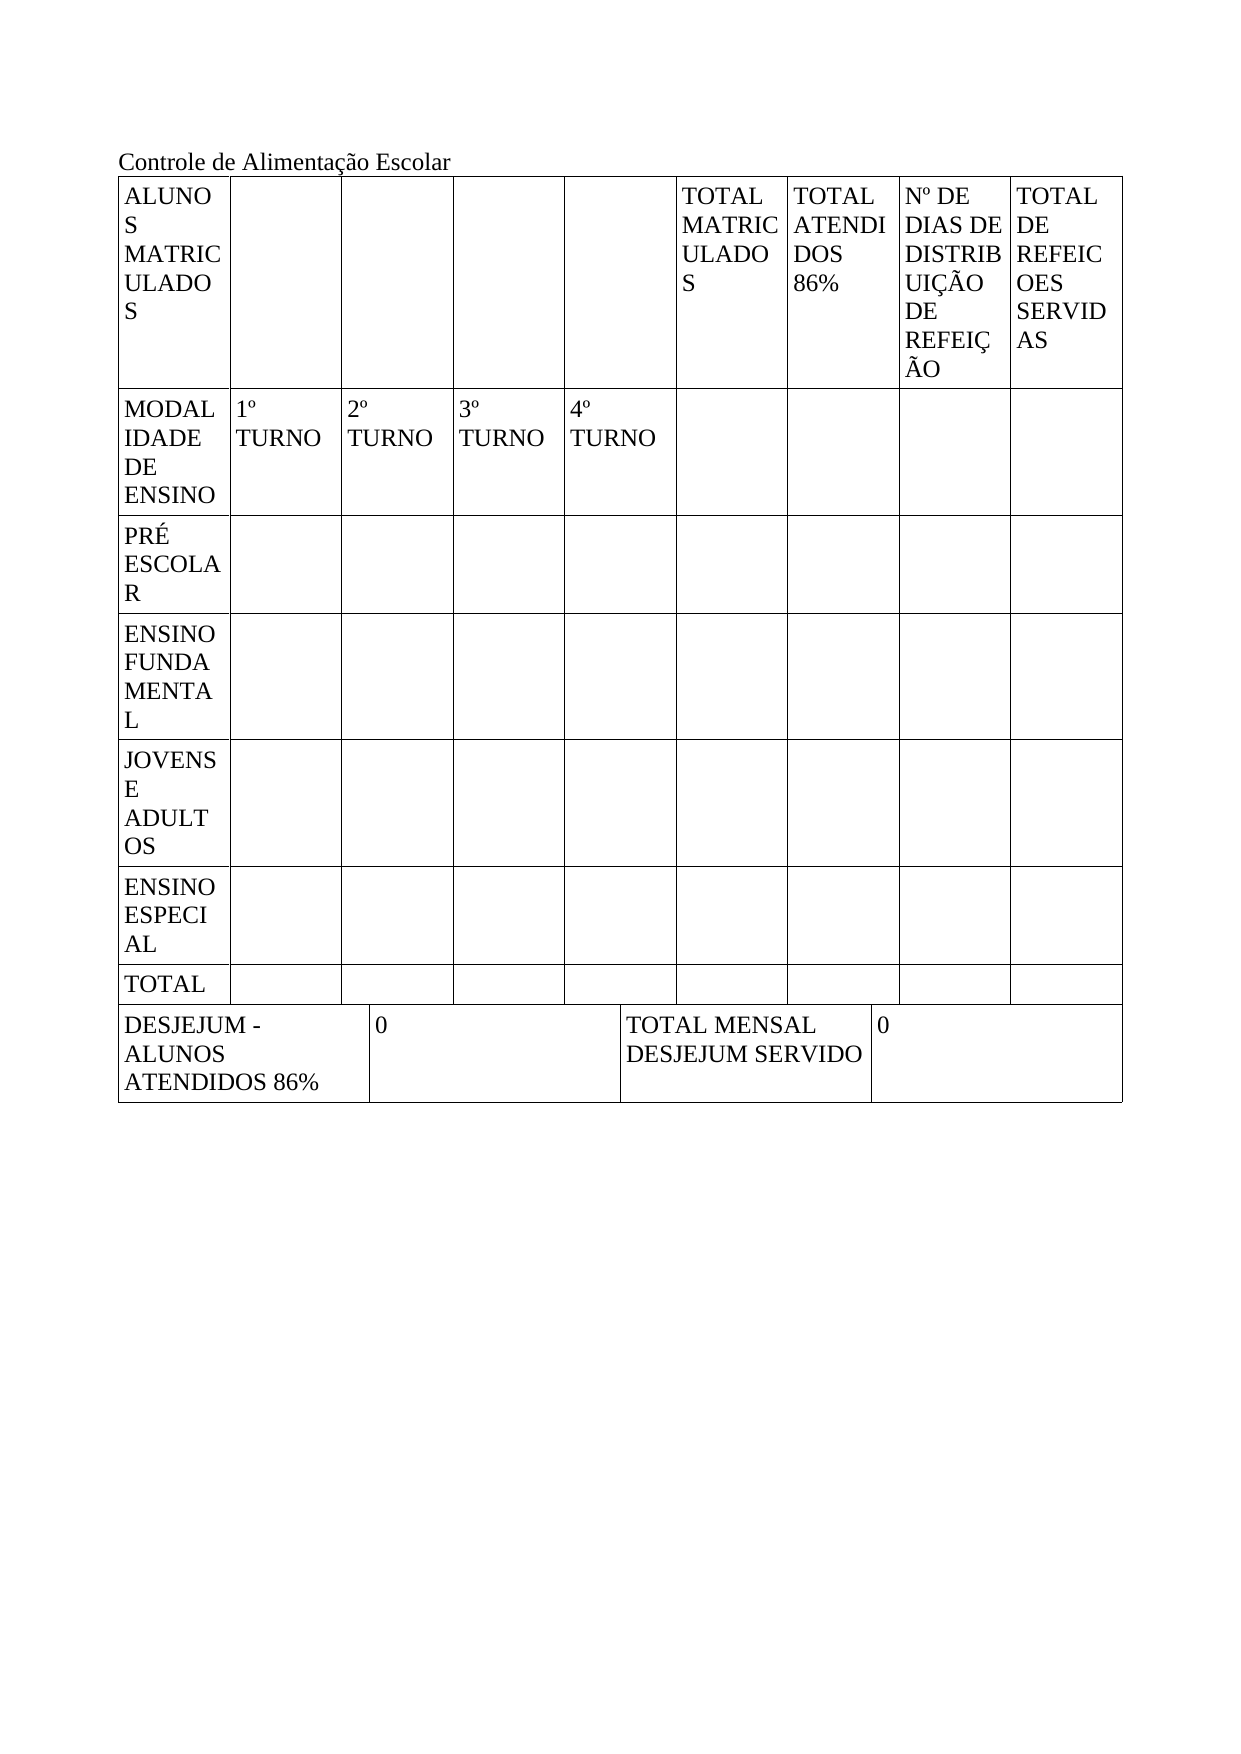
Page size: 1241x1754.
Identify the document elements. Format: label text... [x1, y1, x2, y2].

table_header ALUNOS MATRICULADOS [119, 177, 229, 388]
table_cell JOVENS E ADULTOS [119, 740, 229, 866]
table_cell PRÉ ESCOLAR [119, 516, 229, 613]
table_cell [677, 867, 787, 964]
table_cell [1011, 965, 1122, 1004]
table_cell [788, 867, 899, 964]
table_cell [677, 516, 787, 613]
table_cell [677, 965, 787, 1004]
table_cell [788, 614, 899, 739]
table_cell [231, 740, 341, 866]
table_cell [342, 965, 453, 1004]
table_cell [565, 740, 676, 866]
table_cell [1011, 867, 1122, 964]
table_cell [565, 867, 676, 964]
text Controle de Alimentação Escolar [118, 147, 1122, 176]
table_cell [788, 965, 899, 1004]
table_cell [788, 389, 899, 515]
table_header 0 [872, 1005, 1122, 1102]
table_cell [565, 614, 676, 739]
table_cell MODALIDADE DE ENSINO [119, 389, 229, 515]
table_header [454, 177, 564, 388]
table_header Nº DE DIAS DE DISTRIBUIÇÃO DE REFEIÇÃO [900, 177, 1010, 388]
table_cell [454, 614, 564, 739]
table_header DESJEJUM - ALUNOS ATENDIDOS 86% [119, 1005, 369, 1102]
table_cell [565, 965, 676, 1004]
table_cell [565, 516, 676, 613]
table_header TOTAL DE REFEICOES SERVIDAS [1011, 177, 1122, 388]
table_header [231, 177, 341, 388]
table_cell [231, 965, 341, 1004]
table_cell [342, 740, 453, 866]
table_cell [454, 740, 564, 866]
table_cell [788, 740, 899, 866]
table_cell ENSINO ESPECIAL [119, 867, 229, 964]
table_cell [677, 740, 787, 866]
table_cell [454, 965, 564, 1004]
table_cell ENSINO FUNDAMENTAL [119, 614, 229, 739]
table_cell [342, 516, 453, 613]
table_header 0 [370, 1005, 620, 1102]
table_cell [342, 867, 453, 964]
table_header TOTAL MATRICULADOS [677, 177, 787, 388]
table_cell [454, 867, 564, 964]
table_cell [454, 516, 564, 613]
table_cell [900, 614, 1010, 739]
table_cell [677, 614, 787, 739]
table_header [342, 177, 453, 388]
table_cell [1011, 614, 1122, 739]
table_cell [900, 516, 1010, 613]
table_cell 2º TURNO [342, 389, 453, 515]
table_cell [231, 867, 341, 964]
table_cell [1011, 516, 1122, 613]
table_header TOTAL MENSAL DESJEJUM SERVIDO [621, 1005, 871, 1102]
table_cell 3º TURNO [454, 389, 564, 515]
table_cell 1º TURNO [231, 389, 341, 515]
table_cell [900, 740, 1010, 866]
table_cell [677, 389, 787, 515]
table_cell [231, 516, 341, 613]
table_cell [1011, 740, 1122, 866]
table_cell [900, 867, 1010, 964]
table_cell [788, 516, 899, 613]
table_header [565, 177, 676, 388]
table_cell [900, 965, 1010, 1004]
table_cell [342, 614, 453, 739]
table_cell [231, 614, 341, 739]
table_header TOTAL ATENDIDOS 86% [788, 177, 899, 388]
table_cell [1011, 389, 1122, 515]
table_cell [900, 389, 1010, 515]
table_cell 4º TURNO [565, 389, 676, 515]
table_cell TOTAL [119, 965, 229, 1004]
